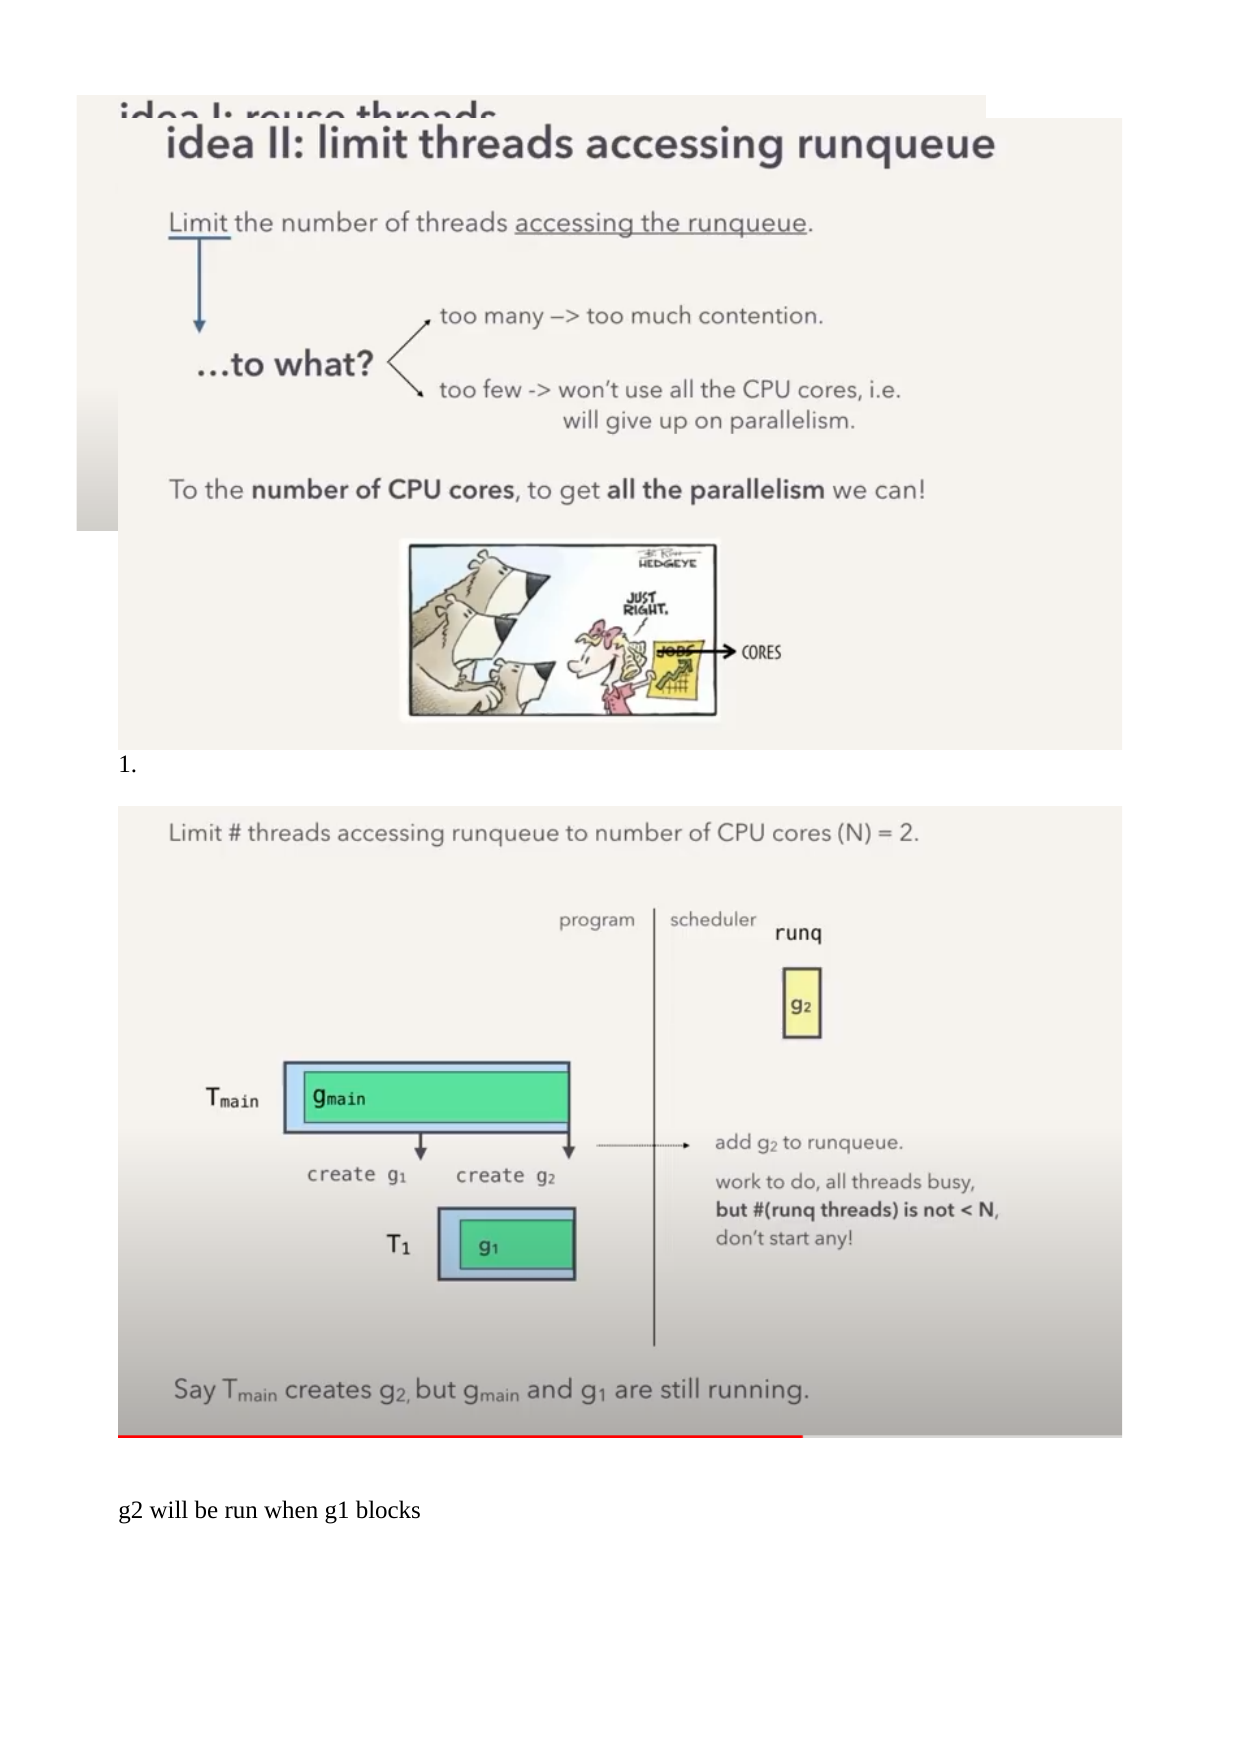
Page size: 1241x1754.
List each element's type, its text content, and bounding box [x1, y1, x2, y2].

text g2 will be run when g1 blocks [118, 1438, 1122, 1610]
text 1. [118, 750, 1122, 778]
picture [118, 806, 1123, 1438]
picture [76, 95, 1123, 750]
